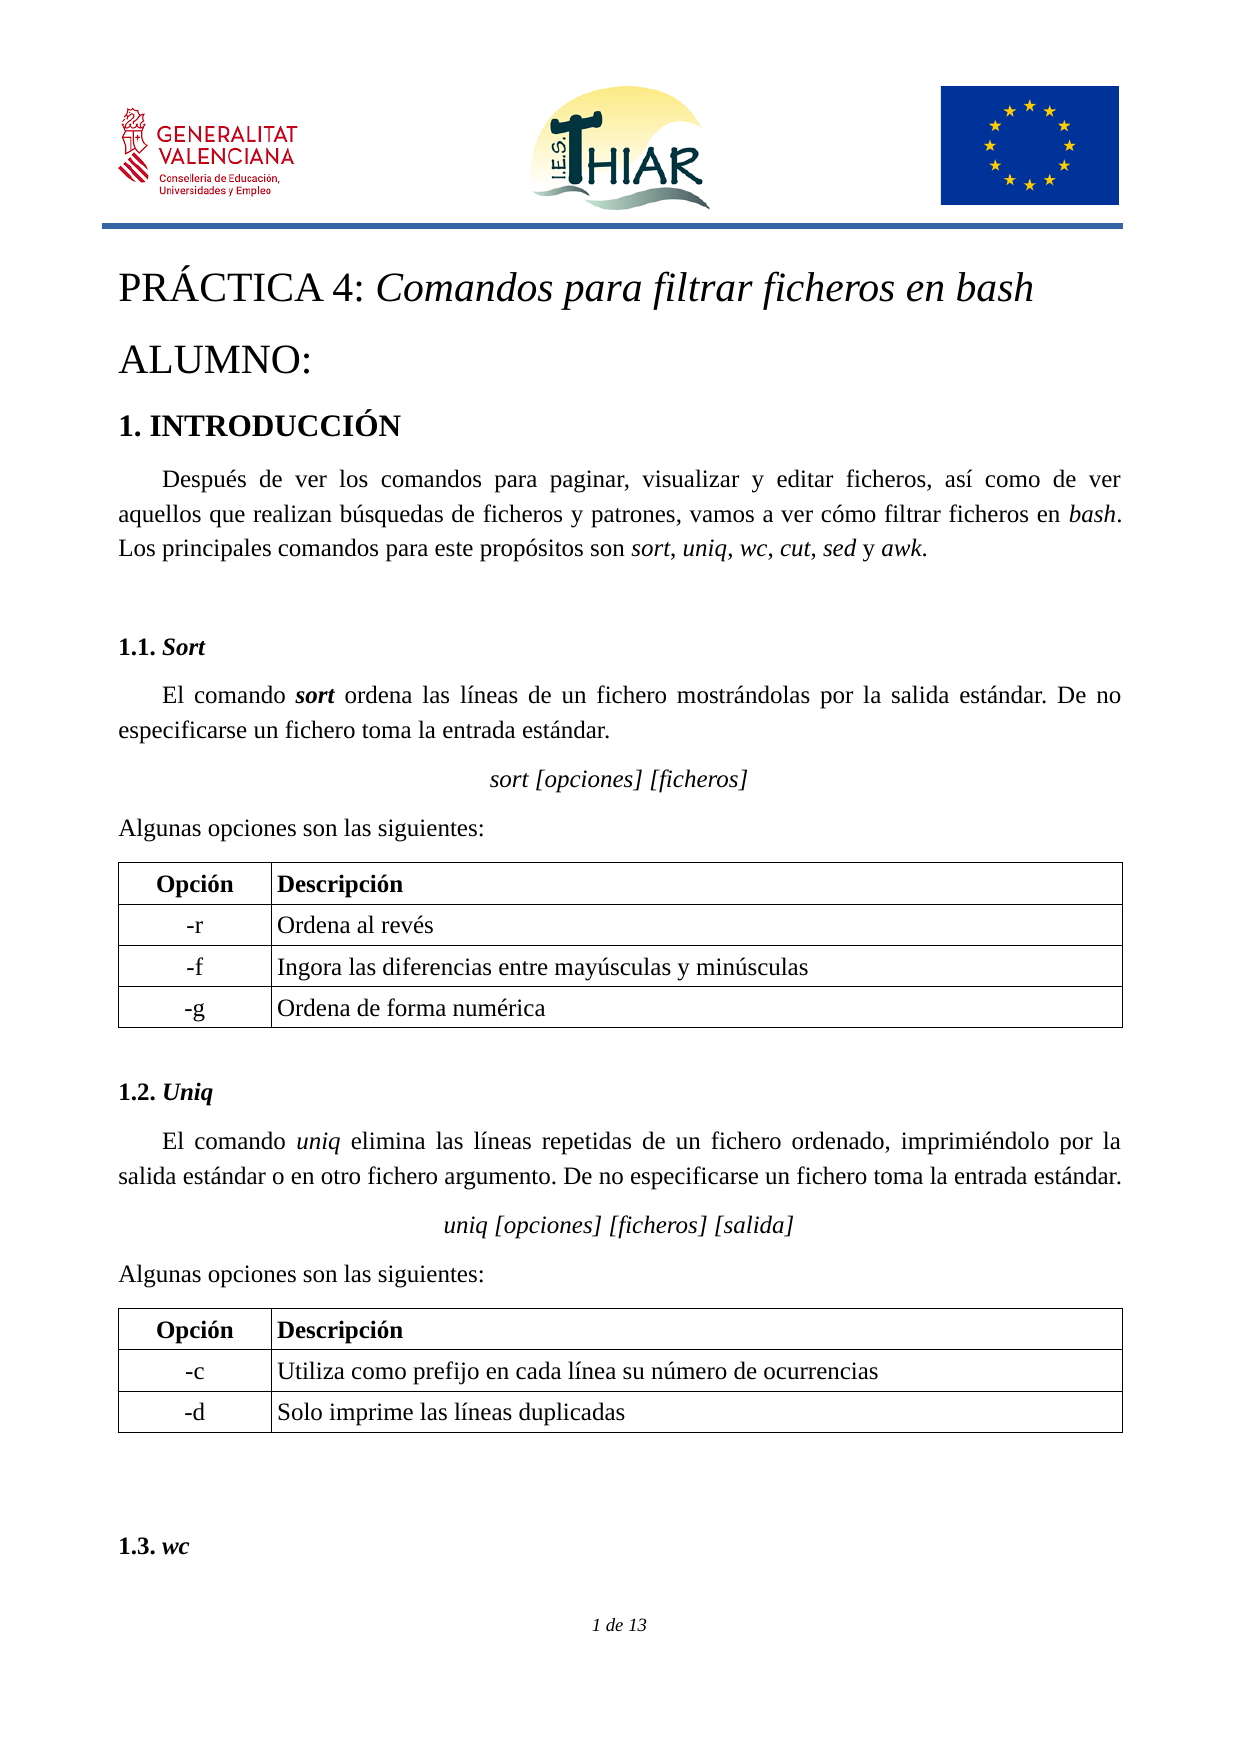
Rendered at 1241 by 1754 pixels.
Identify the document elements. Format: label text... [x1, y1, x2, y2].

table_header Descripción [272, 1309, 1122, 1349]
text uniq [opciones] [ficheros] [salida] [118, 1210, 1122, 1239]
table_cell -g [119, 987, 271, 1027]
text 1.2. Uniq [118, 1077, 1122, 1106]
text PRÁCTICA 4: Comandos para filtrar ficheros en bash [118, 263, 1122, 311]
table_cell -r [119, 905, 271, 945]
table_cell Utiliza como prefijo en cada línea su número de ocurrencias [272, 1350, 1122, 1391]
table_cell Ingora las diferencias entre mayúsculas y minúsculas [272, 946, 1122, 986]
text sort [opciones] [ficheros] [118, 764, 1122, 793]
table_cell Ordena al revés [272, 905, 1122, 945]
text Después de ver los comandos para paginar, visualizar y editar ficheros, así como de ver aquellos que realizan búsquedas de ficheros y patrones, vamos a ver cómo filtrar ficheros en bash. Los principales comandos para este propósitos son sort, uniq, wc, cut, sed y awk. [118, 464, 1122, 562]
table_cell -f [119, 946, 271, 986]
table_header Opción [119, 863, 271, 903]
table_cell -c [119, 1350, 271, 1391]
table_cell Ordena de forma numérica [272, 987, 1122, 1027]
table_cell -d [119, 1392, 271, 1432]
text Algunas opciones son las siguientes: [118, 1259, 1122, 1288]
picture [530, 86, 710, 210]
text El comando uniq elimina las líneas repetidas de un fichero ordenado, imprimiéndolo por la salida estándar o en otro fichero argumento. De no especificarse un fichero toma la entrada estándar. [118, 1126, 1122, 1190]
text 1.1. Sort [118, 632, 1122, 660]
text 1. INTRODUCCIÓN [118, 407, 1122, 443]
table_header Opción [119, 1309, 271, 1349]
table_header Descripción [272, 863, 1122, 903]
text El comando sort ordena las líneas de un fichero mostrándolas por la salida estándar. De no especificarse un fichero toma la entrada estándar. [118, 681, 1122, 744]
picture [112, 103, 308, 206]
text 1.3. wc [118, 1531, 1122, 1560]
picture [940, 86, 1119, 205]
table_cell Solo imprime las líneas duplicadas [272, 1392, 1122, 1432]
text ALUMNO: [118, 335, 1122, 383]
text Algunas opciones son las siguientes: [118, 813, 1122, 842]
